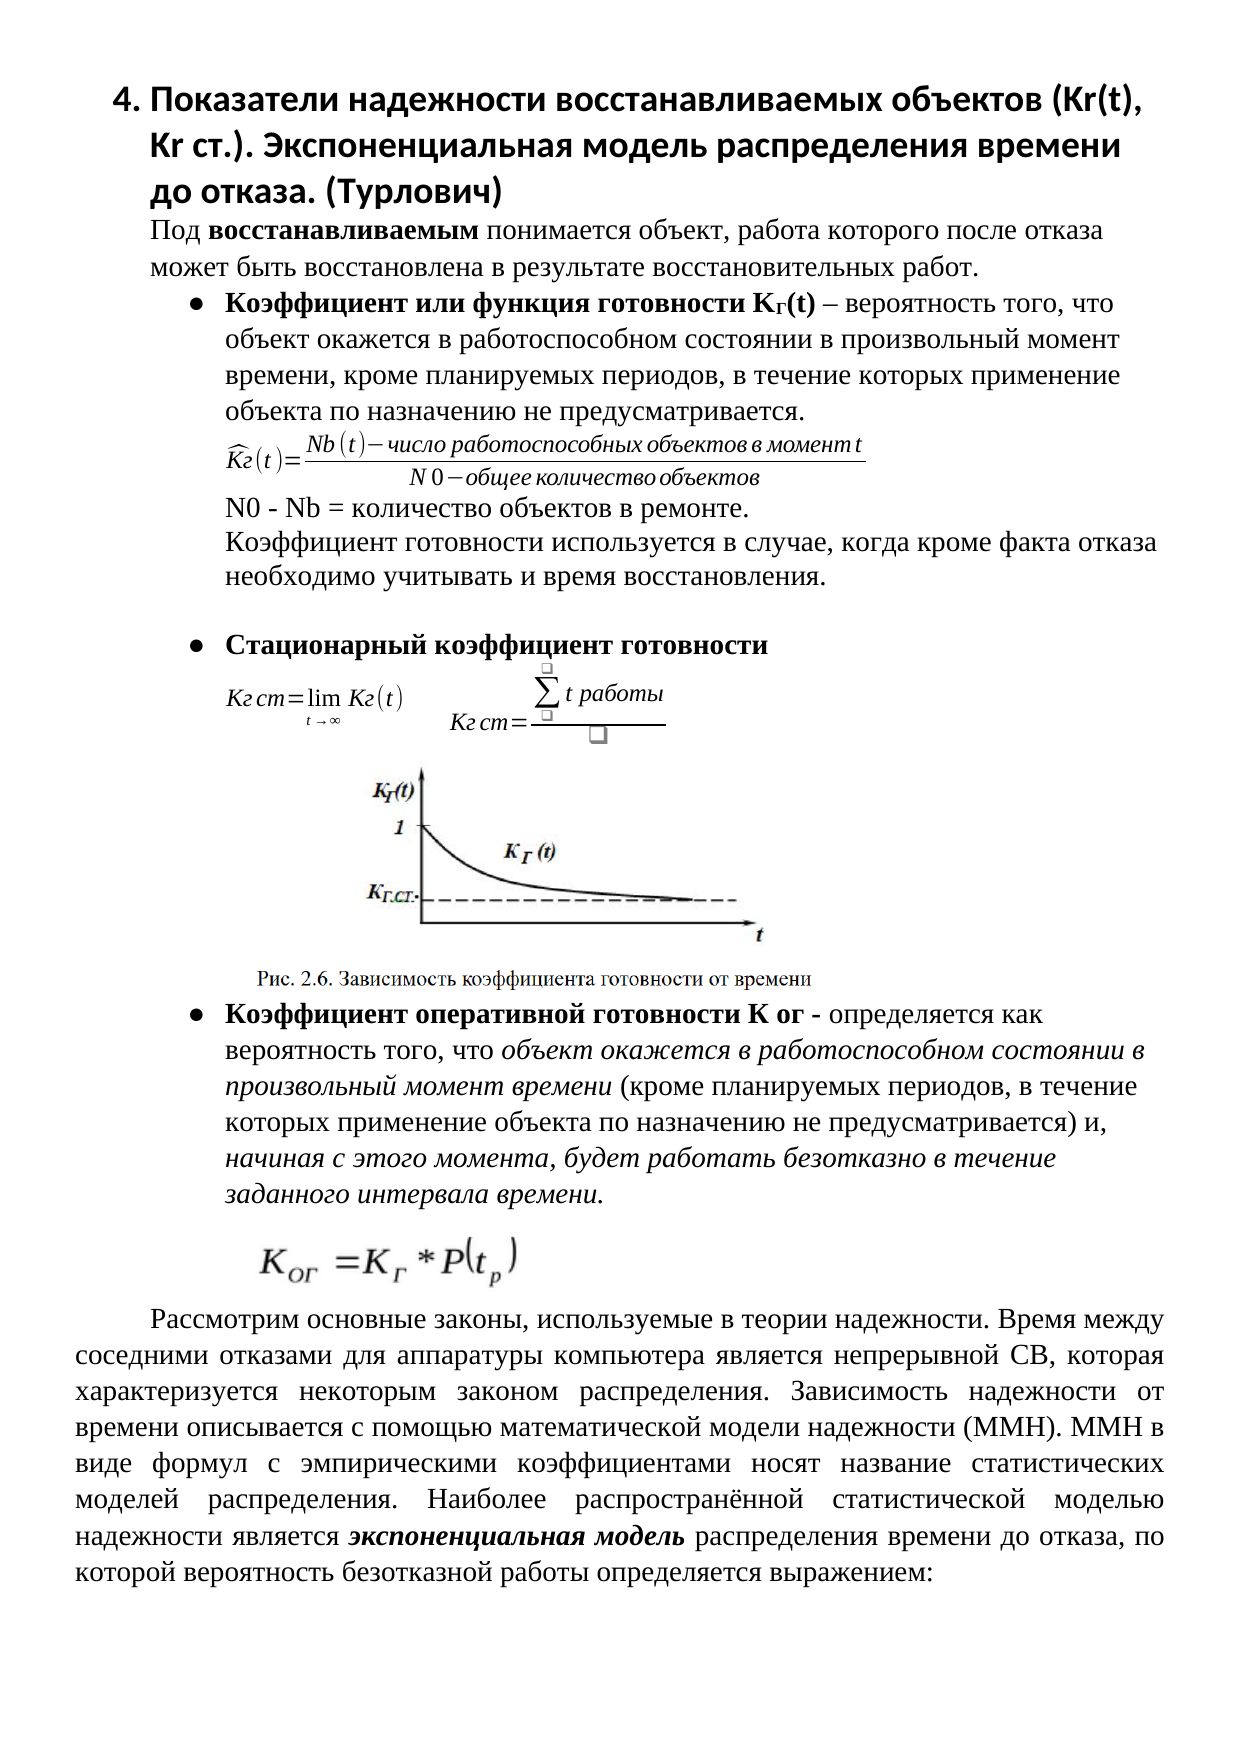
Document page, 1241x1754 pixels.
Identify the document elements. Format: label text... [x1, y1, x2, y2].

list Стационарный коэффициент готовности [187, 627, 1165, 661]
text Под восстанавливаемым понимается объект, работа которого после отказа может быть восстановлена в результате восстановительных работ. [150, 212, 1165, 282]
list Коэффициент оперативной готовности К ог - определяется как вероятность того, что объект окажется в работоспособном состоянии в произвольный момент времени (кроме планируемых периодов, в течение которых применение объекта по назначению не предусматривается) и, начиная с этого момента, будет работать безотказно в течение заданного интервала времени. [187, 996, 1165, 1210]
text Рассмотрим основные законы, используемые в теории надежности. Время между соседними отказами для аппаратуры компьютера является непрерывной СВ, которая характеризуется некоторым законом распределения. Зависимость надежности от времени описывается с помощью математической модели надежности (ММН). ММН в виде формул с эмпирическими коэффициентами носят название статистических моделей распределения. Наиболее распространённой статистической моделью надежности является экспоненциальная модель распределения времени до отказа, по которой вероятность безотказной работы определяется выражением: [75, 1301, 1165, 1587]
picture [225, 746, 823, 996]
text N0 - Nb = количество объектов в ремонте. [225, 491, 1165, 524]
text Коэффициент готовности используется в случае, когда кроме факта отказа необходимо учитывать и время восстановления. [225, 524, 1165, 591]
picture [225, 1212, 521, 1299]
subtitle Показатели надежности восстанавливаемых объектов (Kr(t), Kr cт.). Экспоненциальная модель распределения времени до отказа. (Турлович) [112, 75, 1165, 212]
list Коэффициент или функция готовности KГ(t) – вероятность того, что объект окажется в работоспособном состоянии в произвольный момент времени, кроме планируемых периодов, в течение которых применение объекта по назначению не предусматривается. [187, 285, 1165, 427]
